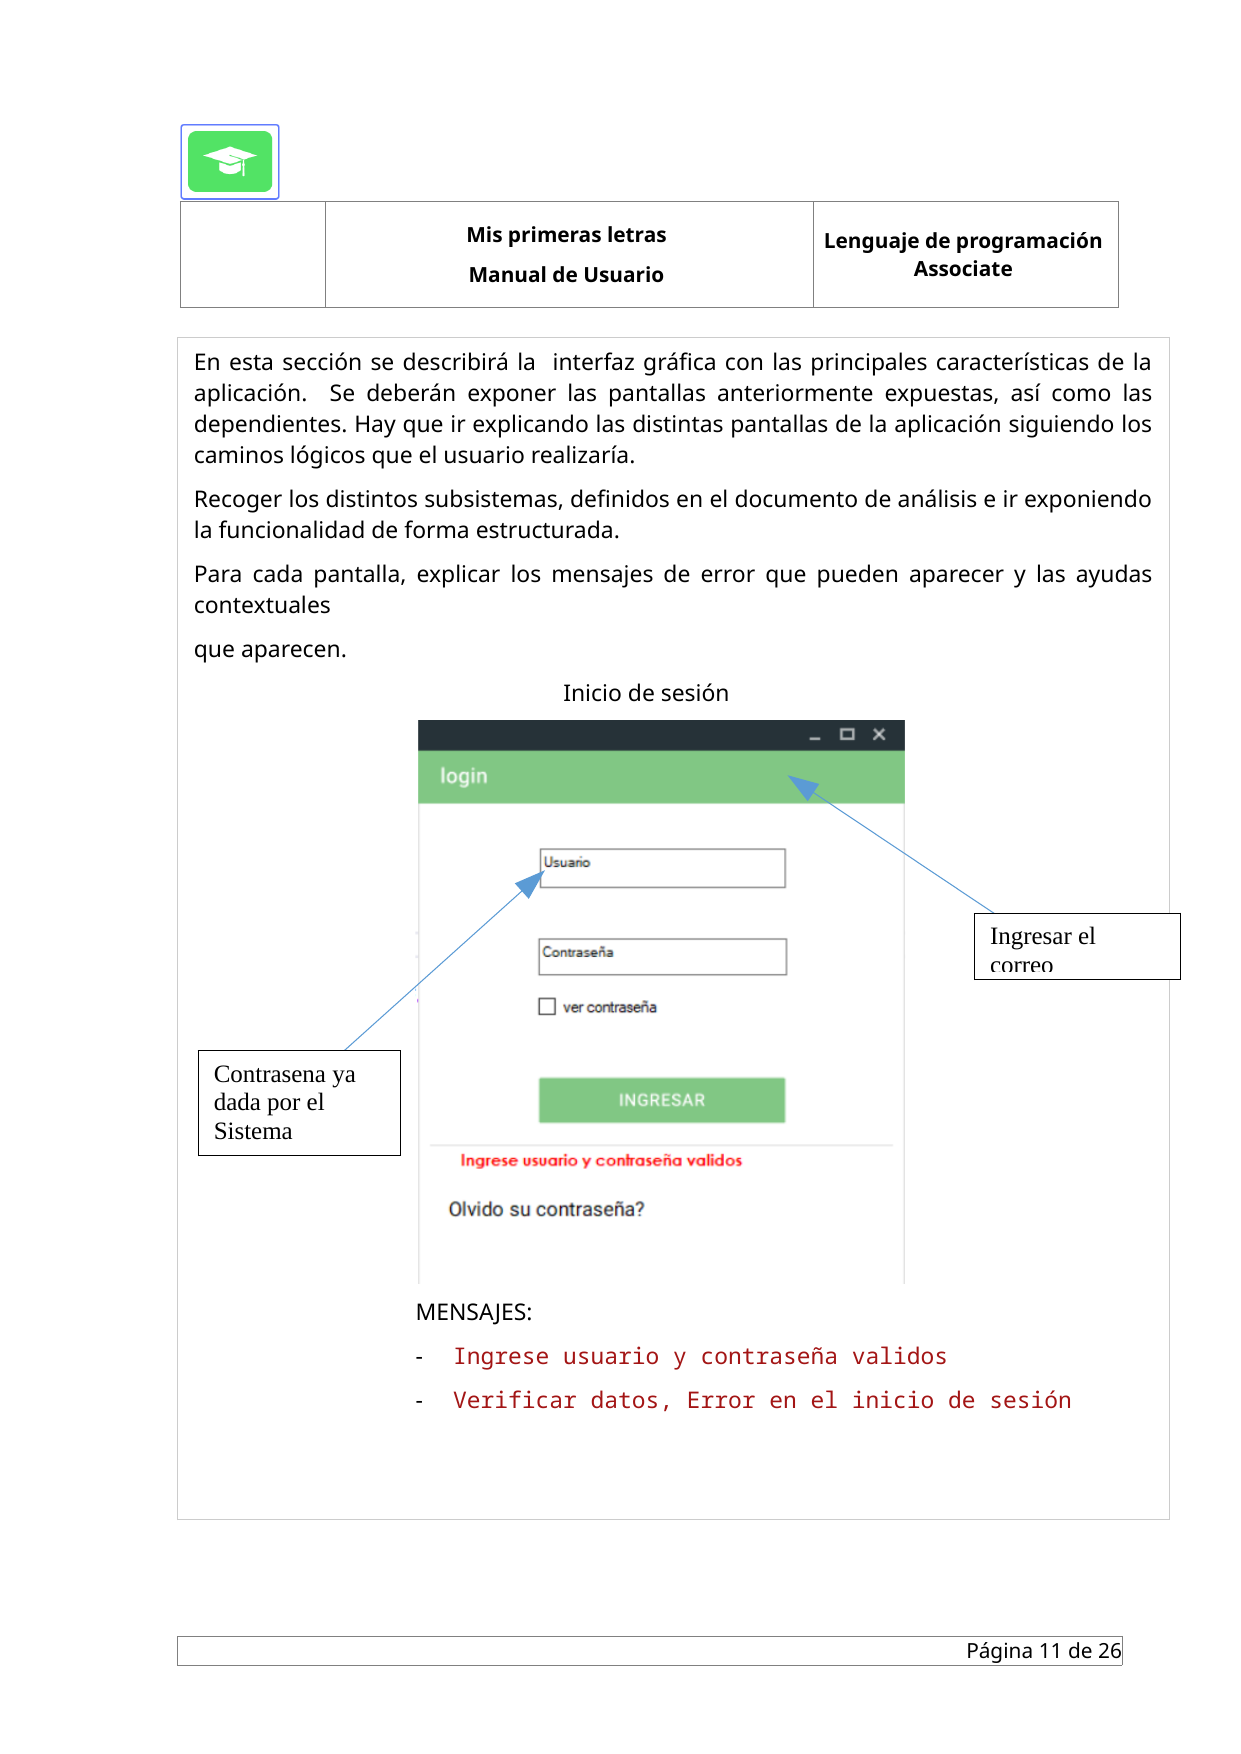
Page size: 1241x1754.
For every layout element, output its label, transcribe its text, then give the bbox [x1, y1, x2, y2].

list Ingrese usuario y contraseña validos [415, 1340, 1153, 1371]
text Ingresar el correo electronico [990, 921, 1165, 972]
text En esta sección se describirá la interfaz gráfica con las principales características de la aplicación. Se deberán exponer las pantallas anteriormente expuestas, así como las dependientes. Hay que ir explicando las distintas pantallas de la aplicación siguiendo los caminos lógicos que el usuario realizaría. [194, 346, 1153, 471]
text Inicio de sesión [194, 677, 1153, 708]
text que aparecen. [194, 633, 1153, 664]
text MENSAJES: [341, 1296, 1153, 1327]
list Verificar datos, Error en el inicio de sesión [415, 1383, 1153, 1415]
text Recoger los distintos subsistemas, definidos en el documento de análisis e ir exponiendo la funcionalidad de forma estructurada. [194, 483, 1153, 546]
text Para cada pantalla, explicar los mensajes de error que pueden aparecer y las ayudas contextuales [194, 558, 1153, 621]
text Contrasena ya dada por el Sistema [213, 1059, 385, 1145]
